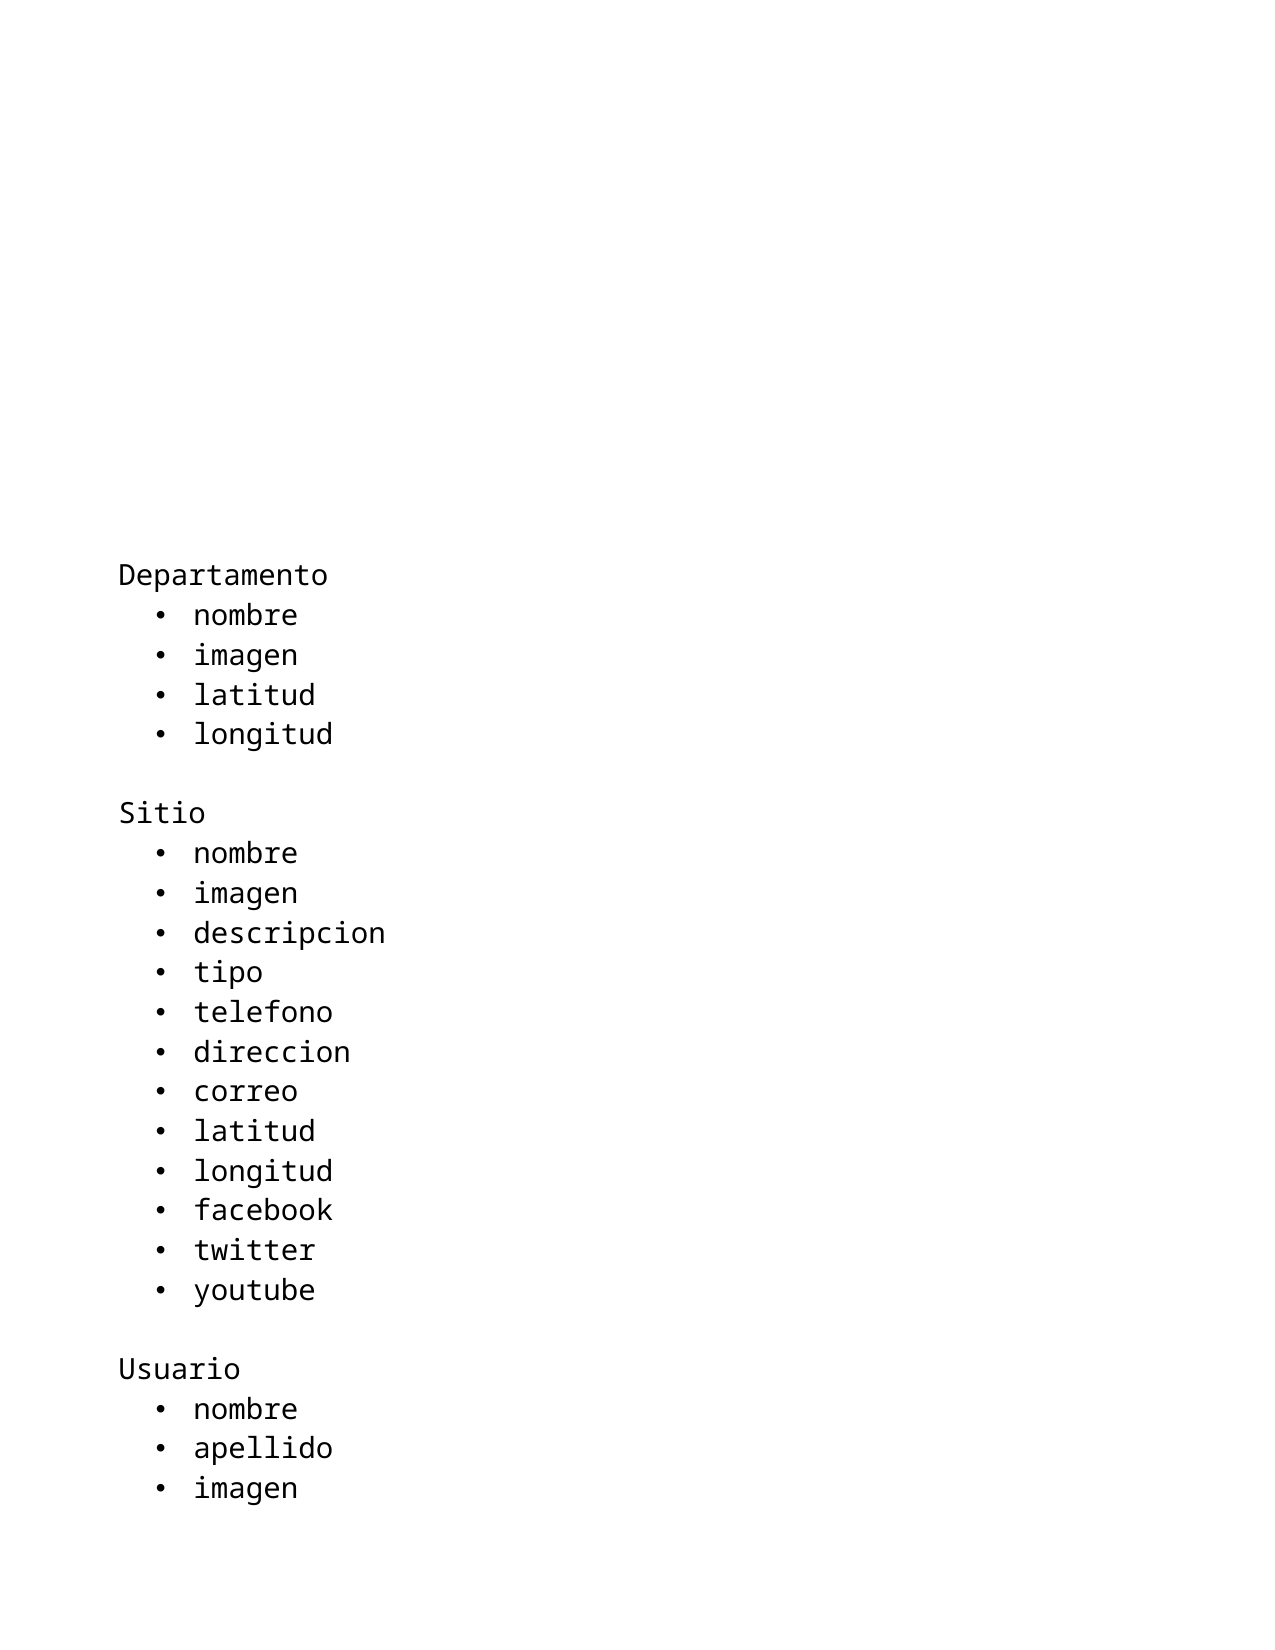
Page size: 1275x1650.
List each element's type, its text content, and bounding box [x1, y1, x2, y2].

list direccion [156, 1031, 1157, 1071]
list longitud [156, 1150, 1157, 1190]
list facebook [156, 1190, 1157, 1229]
text Usuario [118, 1348, 1157, 1388]
list telefono [156, 991, 1157, 1031]
list imagen [156, 1467, 1157, 1507]
list nombre [156, 832, 1157, 872]
list latitud [156, 1110, 1157, 1150]
list nombre [156, 594, 1157, 634]
list nombre [156, 1388, 1157, 1428]
list imagen [156, 872, 1157, 912]
list tipo [156, 952, 1157, 991]
list descripcion [156, 912, 1157, 952]
list latitud [156, 674, 1157, 713]
text Sitio [118, 793, 1157, 832]
list imagen [156, 634, 1157, 674]
list youtube [156, 1269, 1157, 1309]
list correo [156, 1071, 1157, 1110]
list longitud [156, 713, 1157, 753]
list apellido [156, 1428, 1157, 1467]
text Departamento [118, 555, 1157, 594]
list twitter [156, 1229, 1157, 1269]
